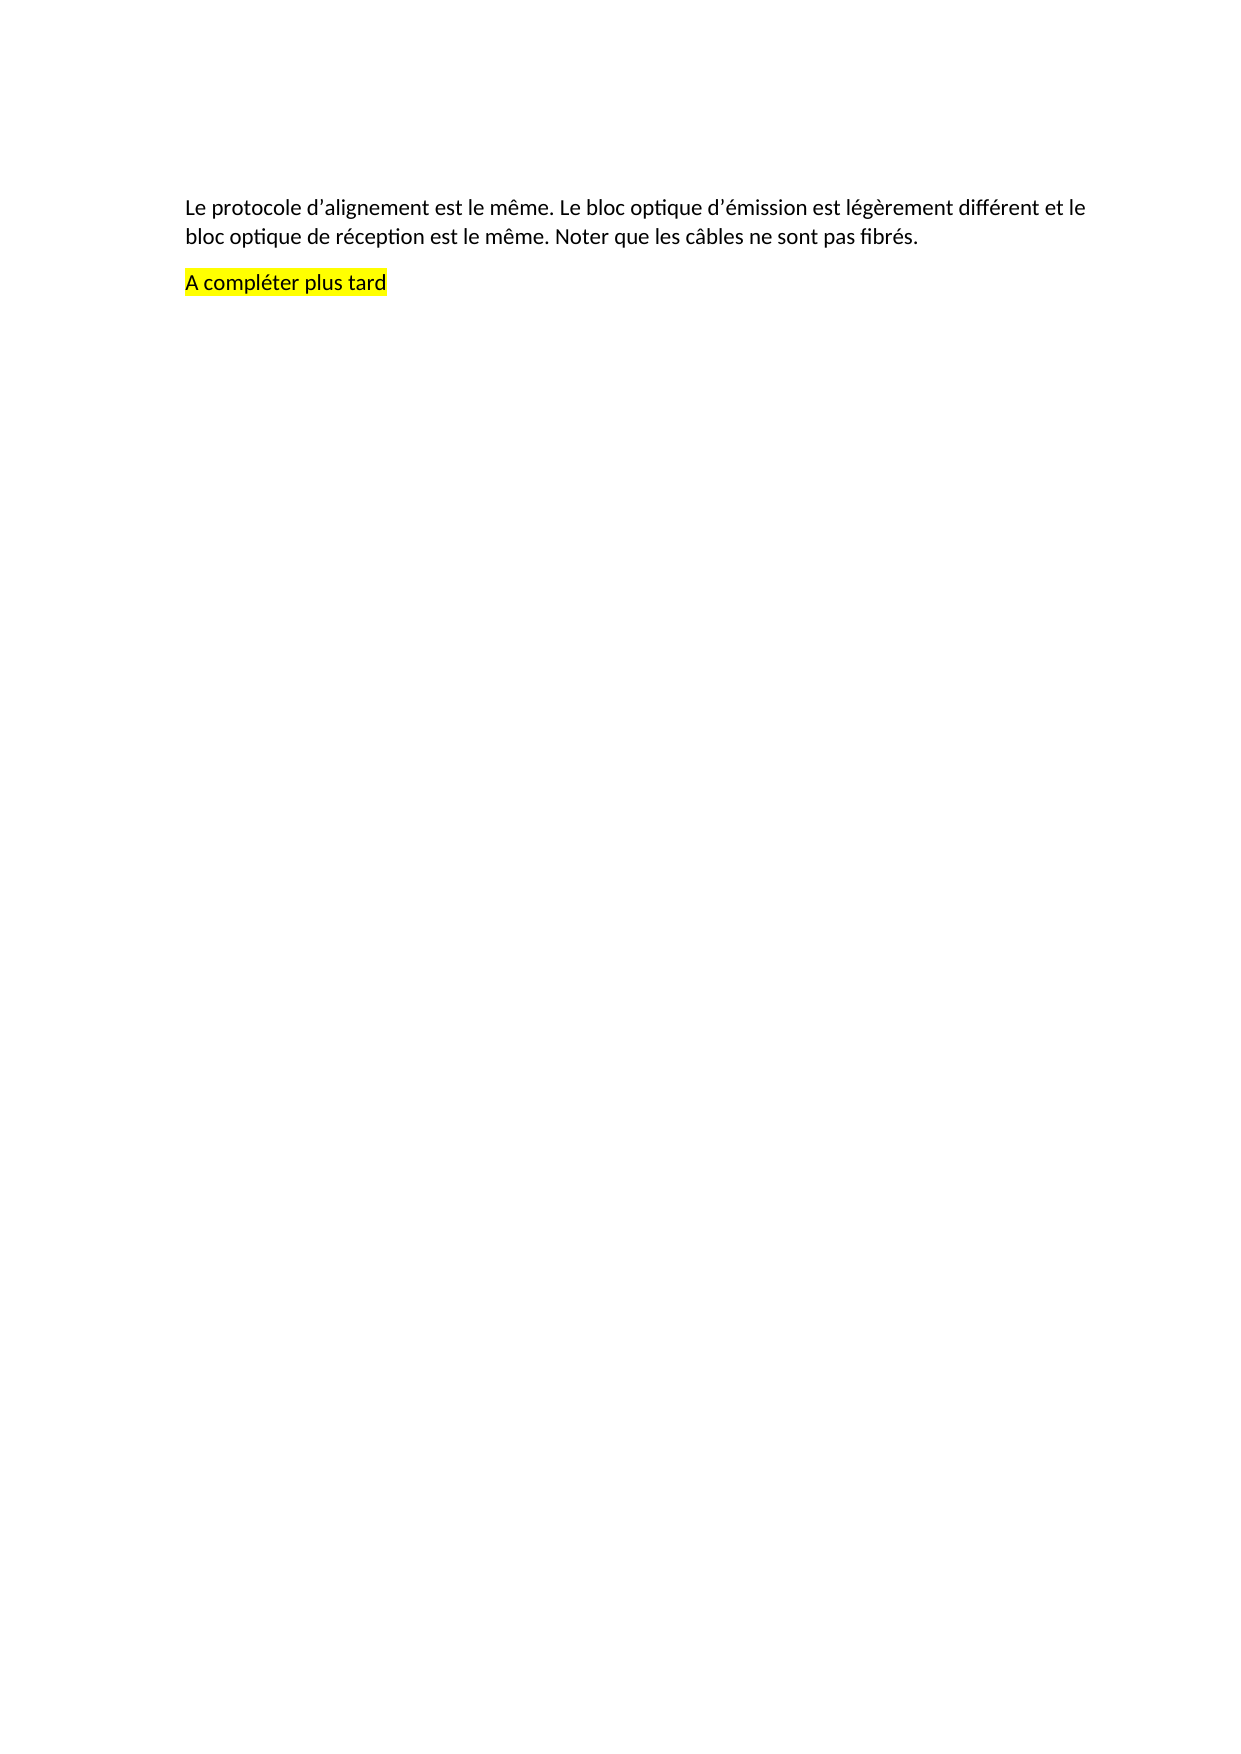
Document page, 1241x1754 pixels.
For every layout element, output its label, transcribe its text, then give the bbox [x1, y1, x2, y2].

text Le protocole d’alignement est le même. Le bloc optique d’émission est légèrement différent et le bloc optique de réception est le même. Noter que les câbles ne sont pas fibrés. [185, 193, 1093, 250]
text A compléter plus tard [185, 268, 1093, 296]
